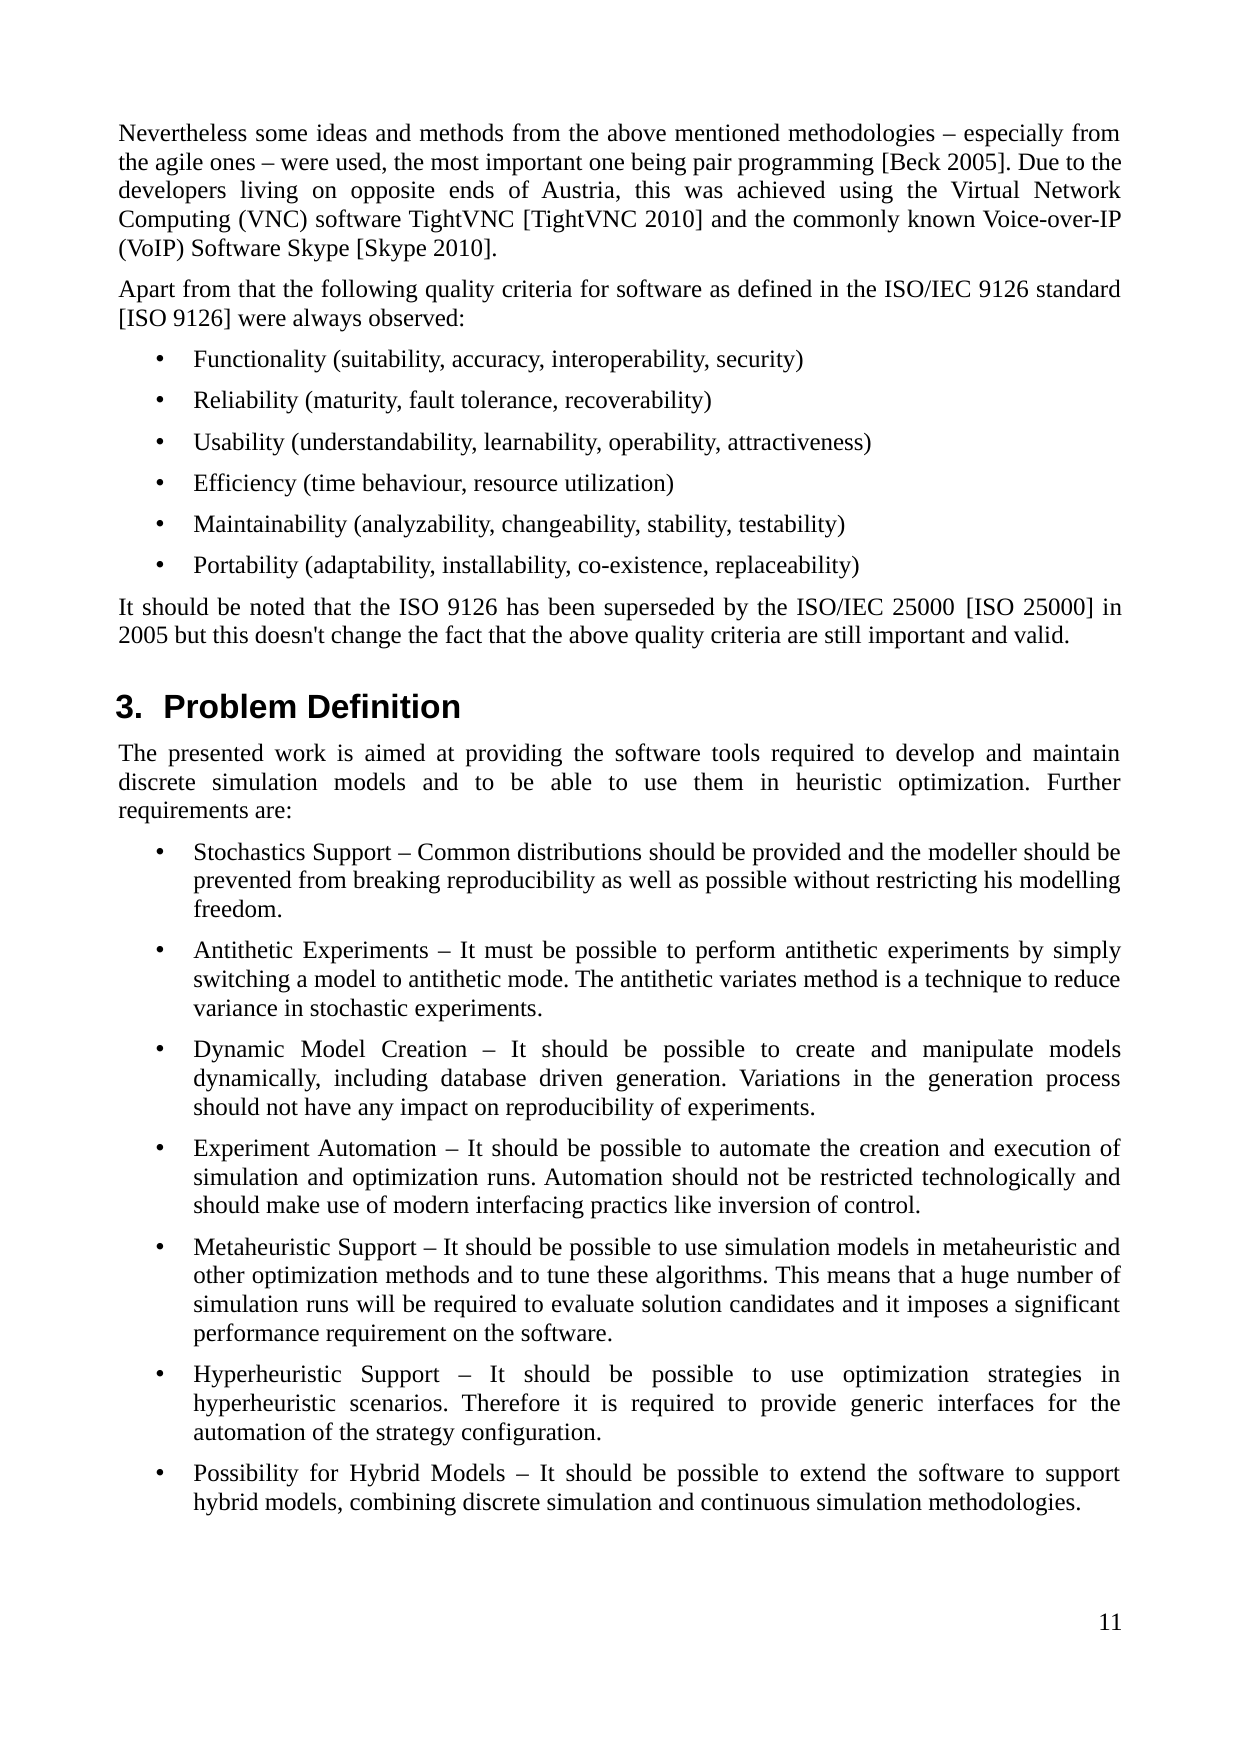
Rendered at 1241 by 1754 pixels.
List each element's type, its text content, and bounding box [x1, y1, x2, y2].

text Nevertheless some ideas and methods from the above mentioned methodologies – especially from the agile ones – were used, the most important one being pair programming [Beck 2005]. Due to the developers living on opposite ends of Austria, this was achieved using the Virtual Network Computing (VNC) software TightVNC [TightVNC 2010] and the commonly known Voice-over-IP (VoIP) Software Skype [Skype 2010]. [118, 118, 1122, 262]
list Possibility for Hybrid Models – It should be possible to extend the software to support hybrid models, combining discrete simulation and continuous simulation methodologies. [156, 1458, 1122, 1516]
text It should be noted that the ISO 9126 has been superseded by the ISO/IEC 25000 [ISO 25000] in 2005 but this doesn't change the fact that the above quality criteria are still important and valid. [118, 592, 1122, 649]
text Apart from that the following quality criteria for software as defined in the ISO/IEC 9126 standard [ISO 9126] were always observed: [118, 274, 1122, 332]
list Dynamic Model Creation – It should be possible to create and manipulate models dynamically, including database driven generation. Variations in the generation process should not have any impact on reproducibility of experiments. [156, 1034, 1122, 1121]
list Functionality (suitability, accuracy, interoperability, security) [156, 344, 1122, 373]
list Experiment Automation – It should be possible to automate the creation and execution of simulation and optimization runs. Automation should not be restricted technologically and should make use of modern interfacing practics like inversion of control. [156, 1133, 1122, 1219]
list Efficiency (time behaviour, resource utilization) [156, 468, 1122, 497]
subtitle Problem Definition [115, 687, 1122, 726]
list Reliability (maturity, fault tolerance, recoverability) [156, 386, 1122, 414]
list Antithetic Experiments – It must be possible to perform antithetic experiments by simply switching a model to antithetic mode. The antithetic variates method is a technique to reduce variance in stochastic experiments. [156, 936, 1122, 1022]
list Hyperheuristic Support – It should be possible to use optimization strategies in hyperheuristic scenarios. Therefore it is required to provide generic interfaces for the automation of the strategy configuration. [156, 1359, 1122, 1446]
list Stochastics Support – Common distributions should be provided and the modeller should be prevented from breaking reproducibility as well as possible without restricting his modelling freedom. [156, 837, 1122, 923]
list Usability (understandability, learnability, operability, attractiveness) [156, 427, 1122, 456]
text The presented work is aimed at providing the software tools required to develop and maintain discrete simulation models and to be able to use them in heuristic optimization. Further requirements are: [118, 738, 1122, 824]
list Maintainability (analyzability, changeability, stability, testability) [156, 509, 1122, 538]
list Portability (adaptability, installability, co-existence, replaceability) [156, 551, 1122, 579]
list Metaheuristic Support – It should be possible to use simulation models in metaheuristic and other optimization methods and to tune these algorithms. This means that a huge number of simulation runs will be required to evaluate solution candidates and it imposes a significant performance requirement on the software. [156, 1232, 1122, 1347]
